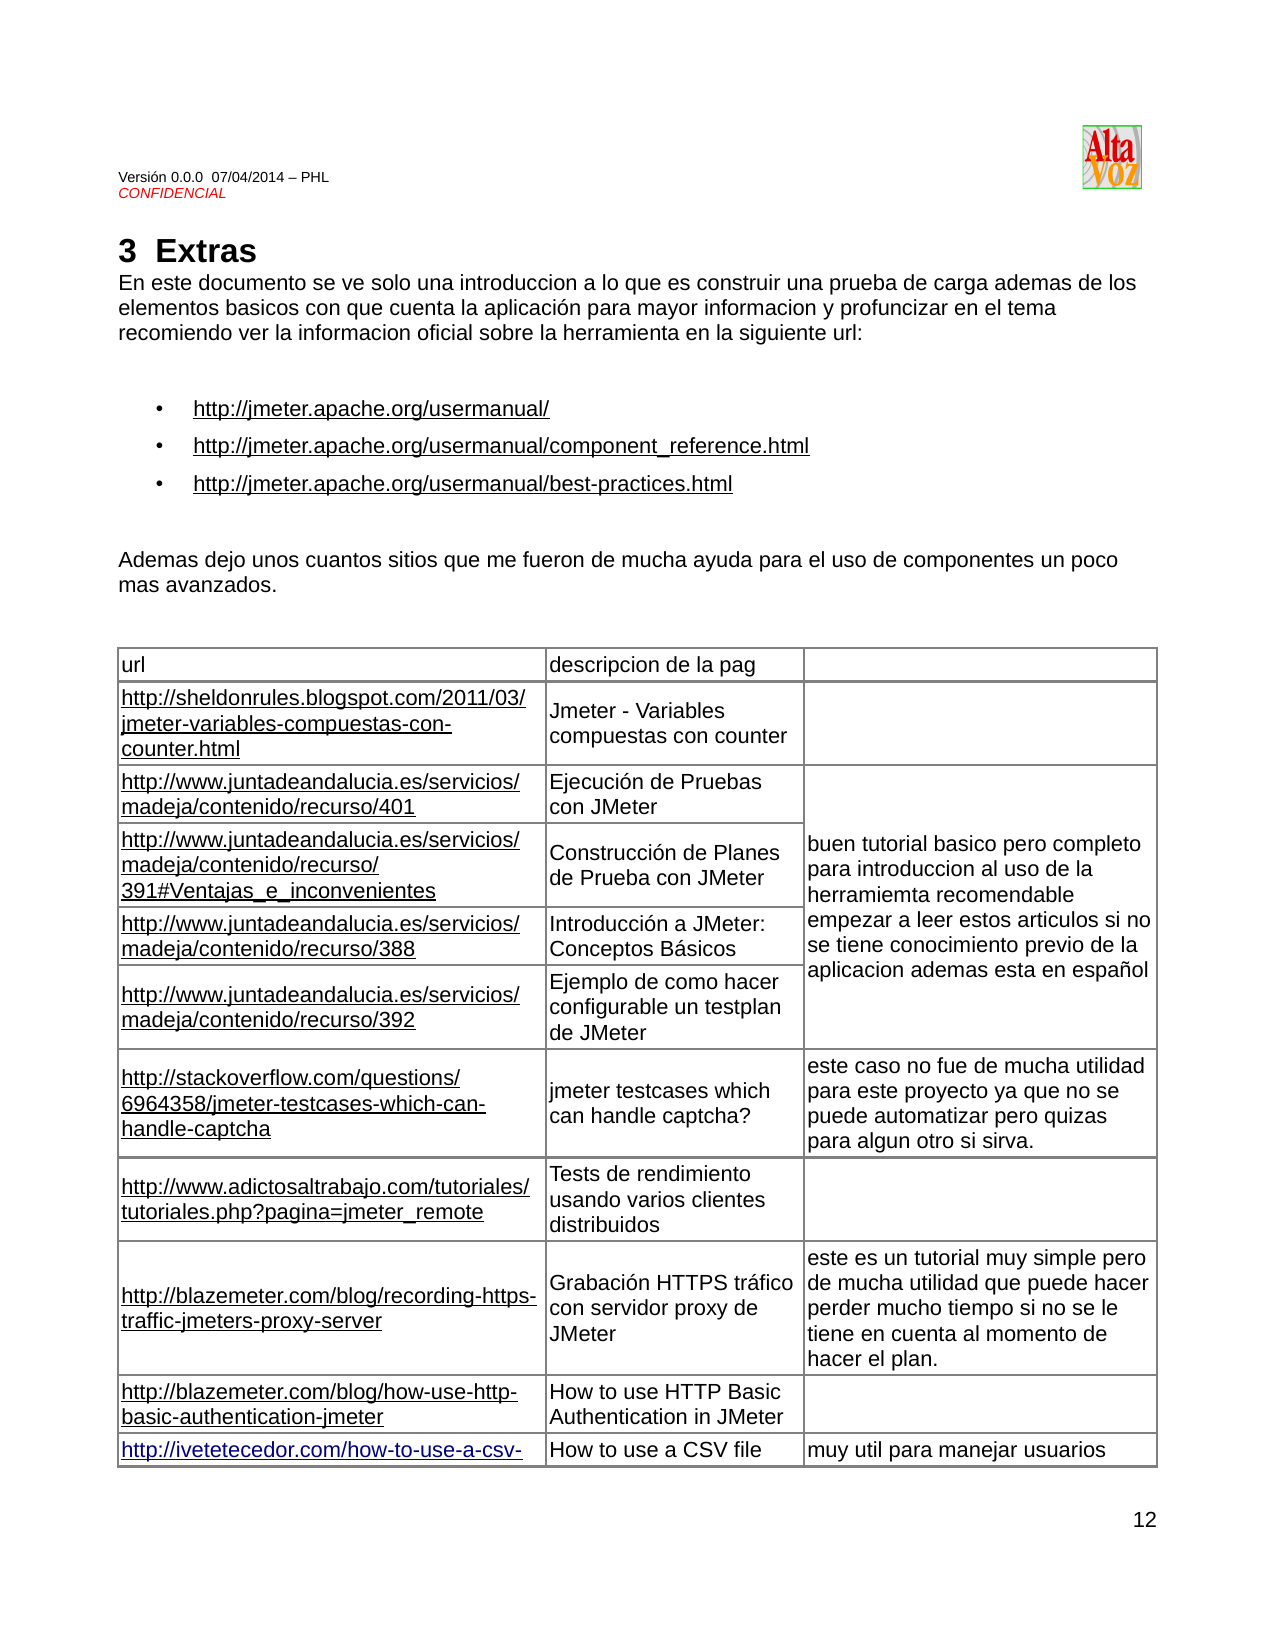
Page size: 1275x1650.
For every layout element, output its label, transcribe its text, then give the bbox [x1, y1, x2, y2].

table_cell este es un tutorial muy simple pero de mucha utilidad que puede hacer perder mucho tiempo si no se le tiene en cuenta al momento de hacer el plan. [805, 1242, 1156, 1374]
table_cell Grabación HTTPS tráfico con servidor proxy de JMeter [547, 1242, 803, 1374]
list http://jmeter.apache.org/usermanual/component_reference.html [156, 433, 1157, 459]
table_cell Ejecución de Pruebas con JMeter [547, 766, 803, 822]
table_cell [805, 1159, 1156, 1240]
table_cell http://sheldonrules.blogspot.com/2011/03/jmeter-variables-compuestas-con-counter.html [119, 683, 545, 764]
table_cell http://www.adictosaltrabajo.com/tutoriales/tutoriales.php?pagina=jmeter_remote [119, 1159, 545, 1240]
table_cell Ejemplo de como hacer configurable un testplan de JMeter [547, 966, 803, 1048]
table_cell http://blazemeter.com/blog/how-use-http-basic-authentication-jmeter [119, 1376, 545, 1432]
list http://jmeter.apache.org/usermanual/best-practices.html [156, 471, 1157, 496]
table_cell buen tutorial basico pero completo para introduccion al uso de la herramiemta recomendable empezar a leer estos articulos si no se tiene conocimiento previo de la aplicacion ademas esta en español [805, 766, 1156, 1048]
table_cell How to use HTTP Basic Authentication in JMeter [547, 1376, 803, 1432]
table_cell http://ivetetecedor.com/how-to-use-a-csv- [119, 1434, 545, 1465]
table_cell Tests de rendimiento usando varios clientes distribuidos [547, 1159, 803, 1240]
table_cell http://www.juntadeandalucia.es/servicios/madeja/contenido/recurso/391#Ventajas_e_inconvenientes [119, 824, 545, 906]
table_cell http://www.juntadeandalucia.es/servicios/madeja/contenido/recurso/401 [119, 766, 545, 822]
table_cell How to use a CSV file [547, 1434, 803, 1465]
list http://jmeter.apache.org/usermanual/ [156, 396, 1157, 421]
subtitle Extras [118, 231, 1157, 270]
table_cell http://blazemeter.com/blog/recording-https-traffic-jmeters-proxy-server [119, 1242, 545, 1374]
table_cell jmeter testcases which can handle captcha? [547, 1050, 803, 1156]
table_cell muy util para manejar usuarios [805, 1434, 1156, 1465]
text Ademas dejo unos cuantos sitios que me fueron de mucha ayuda para el uso de componentes un poco mas avanzados. [118, 547, 1157, 597]
table_cell este caso no fue de mucha utilidad para este proyecto ya que no se puede automatizar pero quizas para algun otro si sirva. [805, 1050, 1156, 1156]
table_cell http://www.juntadeandalucia.es/servicios/madeja/contenido/recurso/392 [119, 966, 545, 1048]
table_cell [805, 683, 1156, 764]
text En este documento se ve solo una introduccion a lo que es construir una prueba de carga ademas de los elementos basicos con que cuenta la aplicación para mayor informacion y profuncizar en el tema recomiendo ver la informacion oficial sobre la herramienta en la siguiente url: [118, 270, 1157, 346]
table_cell http://stackoverflow.com/questions/6964358/jmeter-testcases-which-can-handle-captcha [119, 1050, 545, 1156]
table_header descripcion de la pag [547, 649, 803, 680]
table_cell Construcción de Planes de Prueba con JMeter [547, 824, 803, 906]
table_cell Jmeter - Variables compuestas con counter [547, 683, 803, 764]
table_header [805, 649, 1156, 680]
table_cell [805, 1376, 1156, 1432]
table_cell http://www.juntadeandalucia.es/servicios/madeja/contenido/recurso/388 [119, 908, 545, 964]
table_cell Introducción a JMeter: Conceptos Básicos [547, 908, 803, 964]
table_header url [119, 649, 545, 680]
